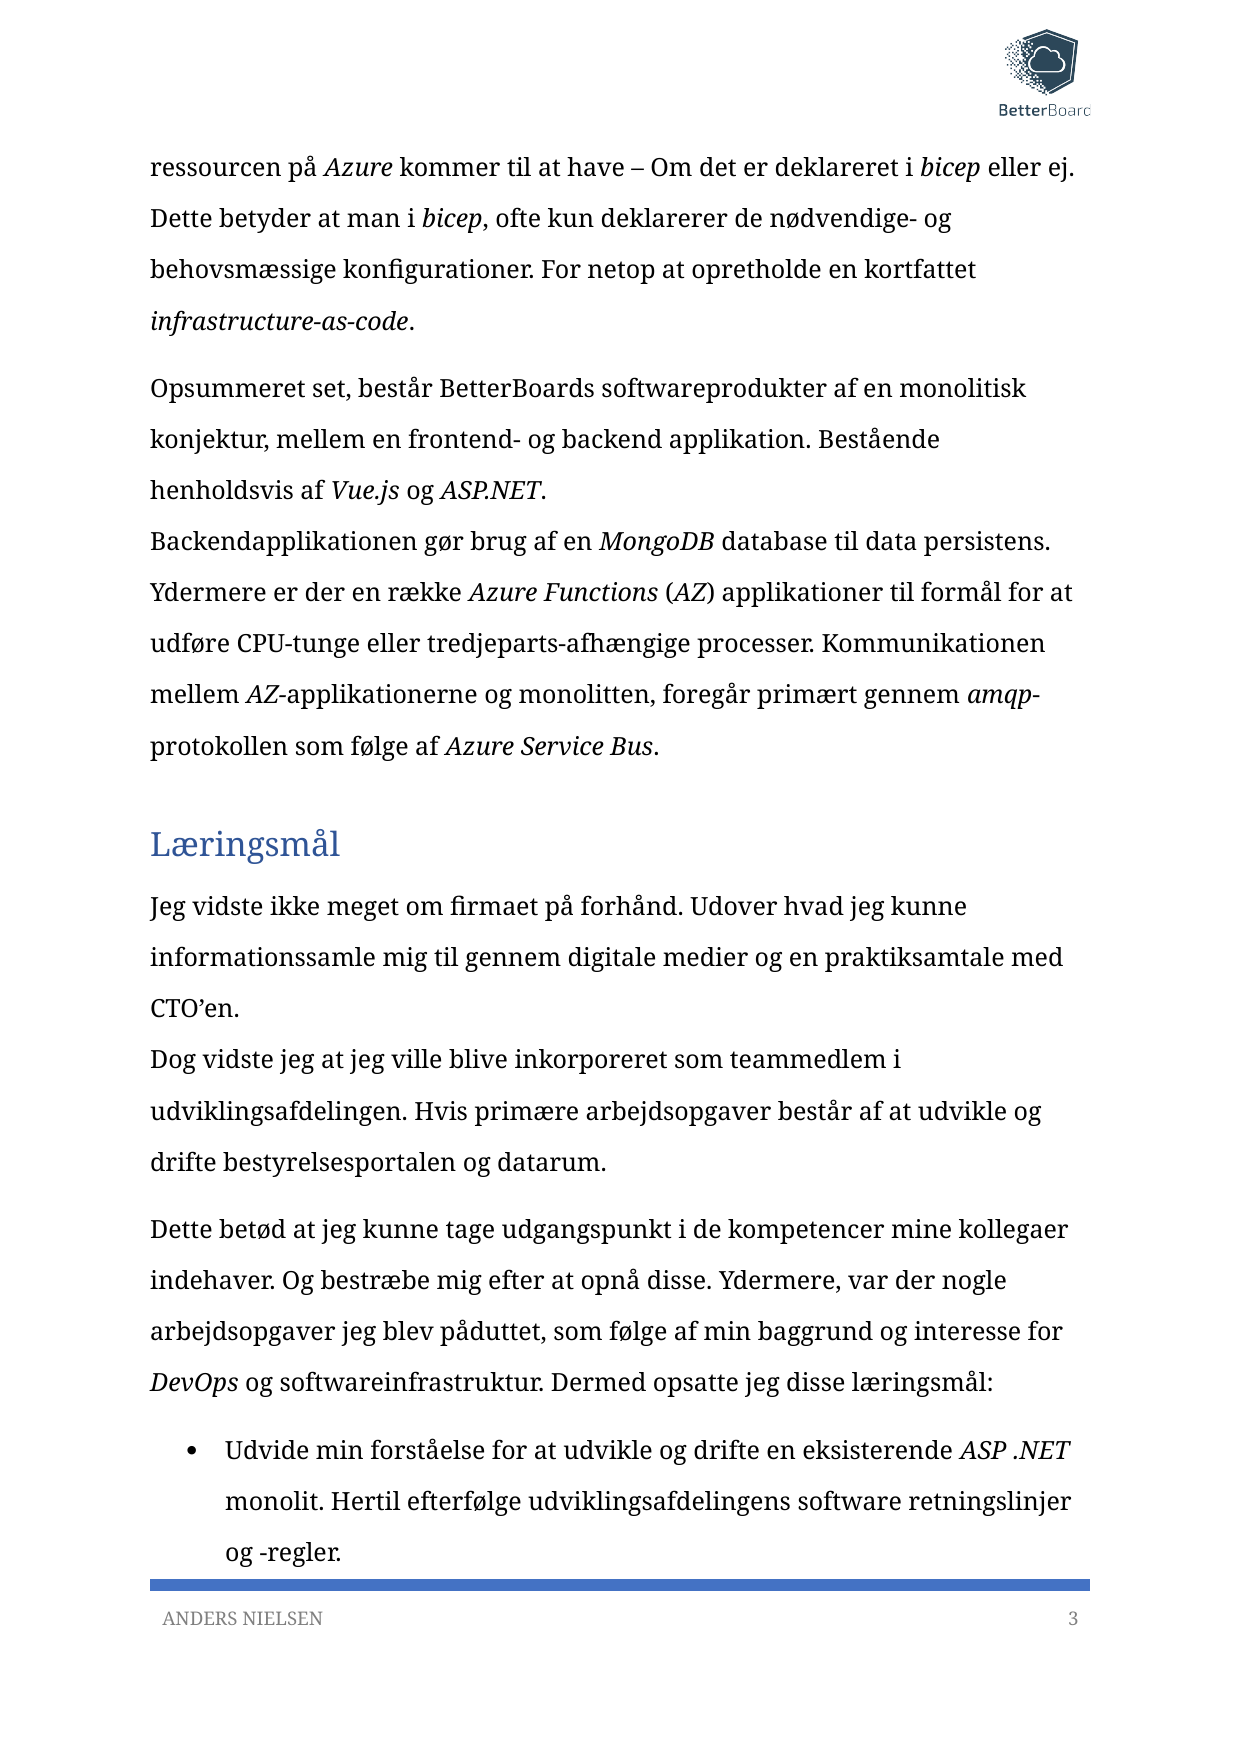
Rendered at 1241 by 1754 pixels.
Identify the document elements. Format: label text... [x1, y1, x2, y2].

subtitle Læringsmål [150, 821, 1090, 866]
list Udvide min forståelse for at udvikle og drifte en eksisterende ASP .NET monolit. Hertil efterfølge udviklingsafdelingens software retningslinjer og -regler. [187, 1433, 1090, 1569]
text Dette betød at jeg kunne tage udgangspunkt i de kompetencer mine kollegaer indehaver. Og bestræbe mig efter at opnå disse. Ydermere, var der nogle arbejdsopgaver jeg blev påduttet, som følge af min baggrund og interesse for DevOps og softwareinfrastruktur. Dermed opsatte jeg disse læringsmål: [150, 1212, 1090, 1399]
text Opsummeret set, består BetterBoards softwareprodukter af en monolitisk konjektur, mellem en frontend- og backend applikation. Bestående henholdsvis af Vue.js og ASP.NET. Backendapplikationen gør brug af en MongoDB database til data persistens. Ydermere er der en række Azure Functions (AZ) applikationer til formål for at udføre CPU-tunge eller tredjeparts-afhængige processer. Kommunikationen mellem AZ-applikationerne og monolitten, foregår primært gennem amqp-protokollen som følge af Azure Service Bus. [150, 371, 1090, 762]
text ressourcen på Azure kommer til at have – Om det er deklareret i bicep eller ej. Dette betyder at man i bicep, ofte kun deklarerer de nødvendige- og behovsmæssige konfigurationer. For netop at opretholde en kortfattet infrastructure-as-code. [150, 150, 1090, 337]
text Jeg vidste ikke meget om firmaet på forhånd. Udover hvad jeg kunne informationssamle mig til gennem digitale medier og en praktiksamtale med CTO’en. Dog vidste jeg at jeg ville blive inkorporeret som teammedlem i udviklingsafdelingen. Hvis primære arbejdsopgaver består af at udvikle og drifte bestyrelsesportalen og datarum. [150, 889, 1090, 1178]
